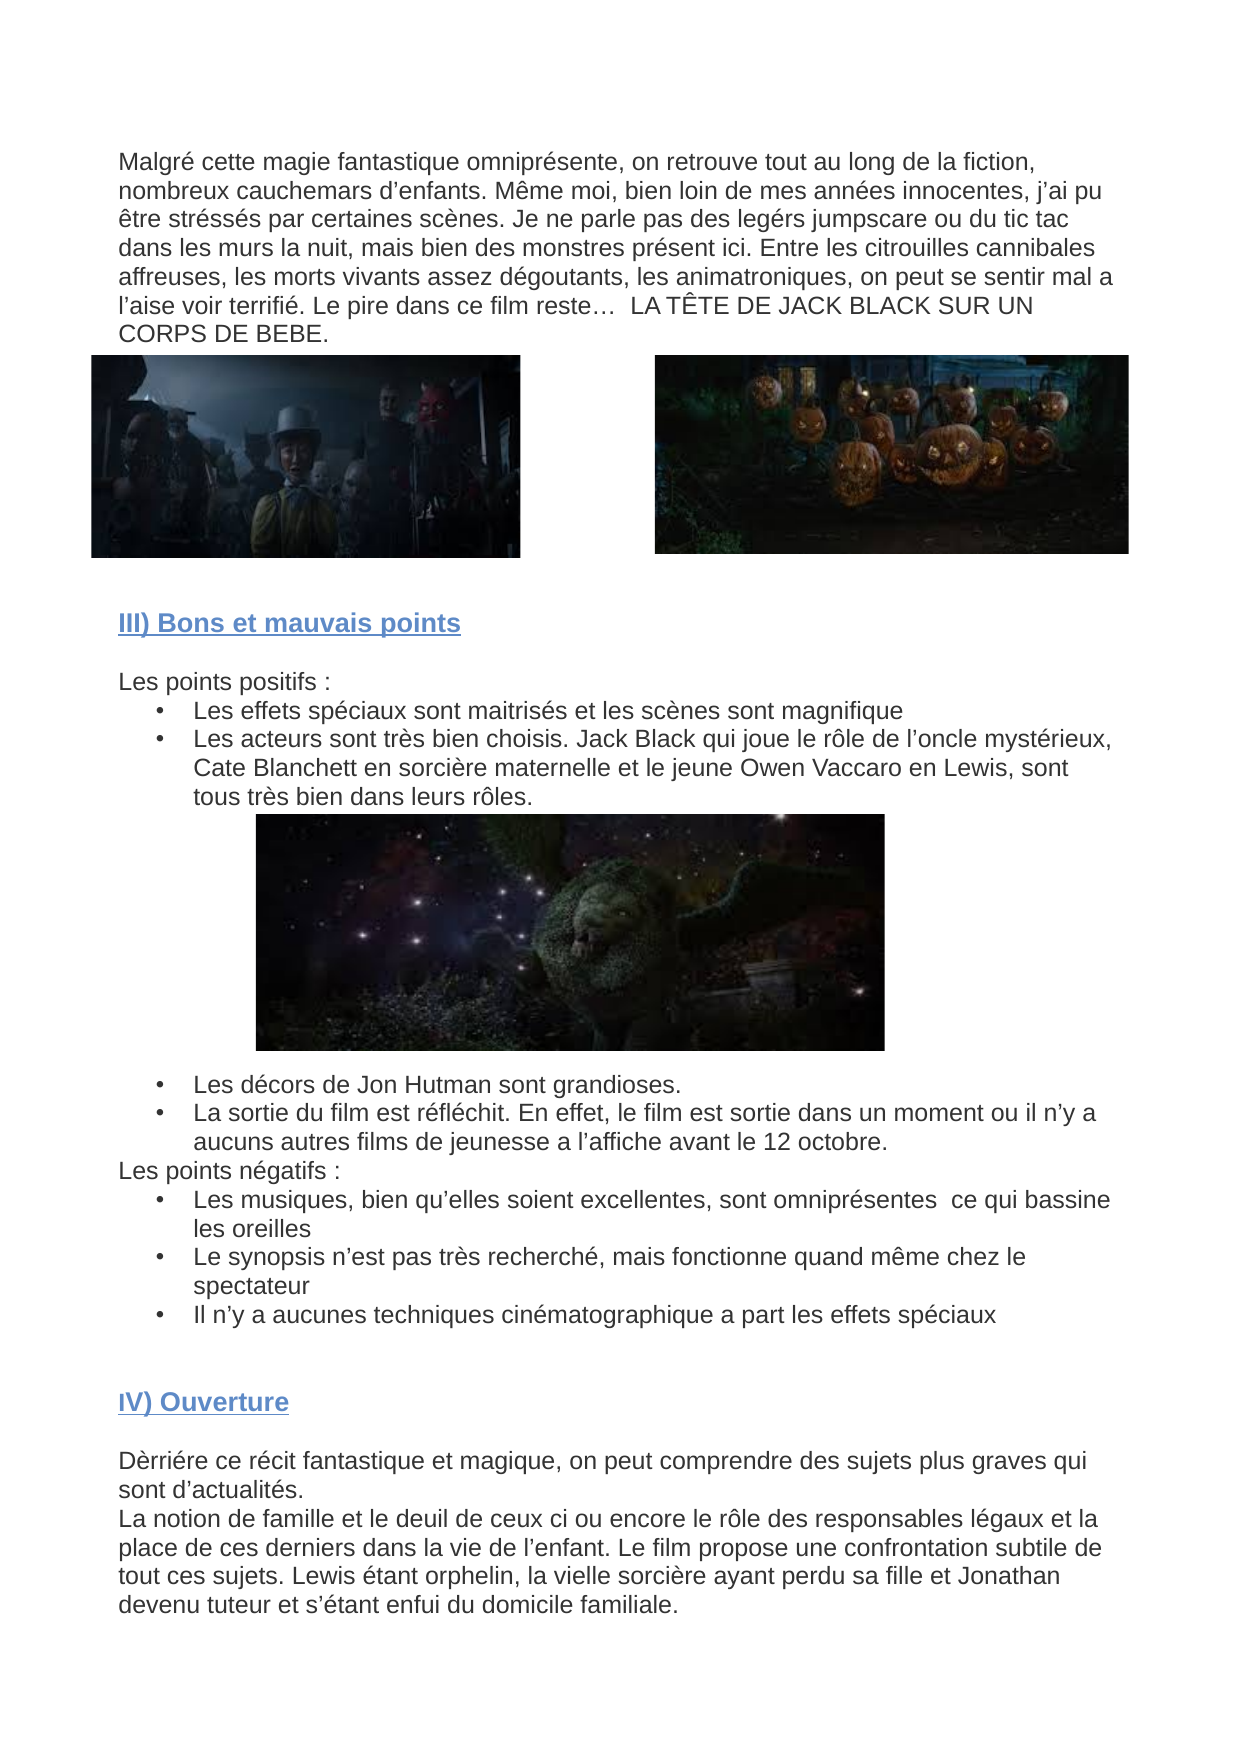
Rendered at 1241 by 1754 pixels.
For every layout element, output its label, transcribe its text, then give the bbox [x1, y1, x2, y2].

picture [654, 355, 1129, 554]
text III) Bons et mauvais points [118, 607, 1122, 638]
text Les points négatifs : [118, 1156, 1122, 1185]
text IV) Ouverture [118, 1386, 1122, 1418]
list Le synopsis n’est pas très recherché, mais fonctionne quand même chez le spectateur [156, 1242, 1122, 1300]
list Les musiques, bien qu’elles soient excellentes, sont omniprésentes ce qui bassine les oreilles [156, 1185, 1122, 1242]
picture [91, 355, 521, 558]
list La sortie du film est réfléchit. En effet, le film est sortie dans un moment ou il n’y a aucuns autres films de jeunesse a l’affiche avant le 12 octobre. [156, 1098, 1122, 1156]
text Malgré cette magie fantastique omniprésente, on retrouve tout au long de la fiction, nombreux cauchemars d’enfants. Même moi, bien loin de mes années innocentes, j’ai pu être stréssés par certaines scènes. Je ne parle pas des legérs jumpscare ou du tic tac dans les murs la nuit, mais bien des monstres présent ici. Entre les citrouilles cannibales affreuses, les morts vivants assez dégoutants, les animatroniques, on peut se sentir mal a l’aise voir terrifié. Le pire dans ce film reste… LA TÊTE DE JACK BLACK SUR UN CORPS DE BEBE. [118, 147, 1122, 348]
list Les effets spéciaux sont maitrisés et les scènes sont magnifique [156, 696, 1122, 724]
text Les points positifs : [118, 667, 1122, 696]
list Les décors de Jon Hutman sont grandioses. [156, 1069, 1122, 1098]
list Il n’y a aucunes techniques cinématographique a part les effets spéciaux [156, 1300, 1122, 1329]
picture [255, 814, 885, 1051]
list Les acteurs sont très bien choisis. Jack Black qui joue le rôle de l’oncle mystérieux, Cate Blanchett en sorcière maternelle et le jeune Owen Vaccaro en Lewis, sont tous très bien dans leurs rôles. [156, 724, 1122, 811]
text Dèrriére ce récit fantastique et magique, on peut comprendre des sujets plus graves qui sont d’actualités. [118, 1446, 1122, 1504]
text La notion de famille et le deuil de ceux ci ou encore le rôle des responsables légaux et la place de ces derniers dans la vie de l’enfant. Le film propose une confrontation subtile de tout ces sujets. Lewis étant orphelin, la vielle sorcière ayant perdu sa fille et Jonathan devenu tuteur et s’étant enfui du domicile familiale. [118, 1504, 1122, 1619]
